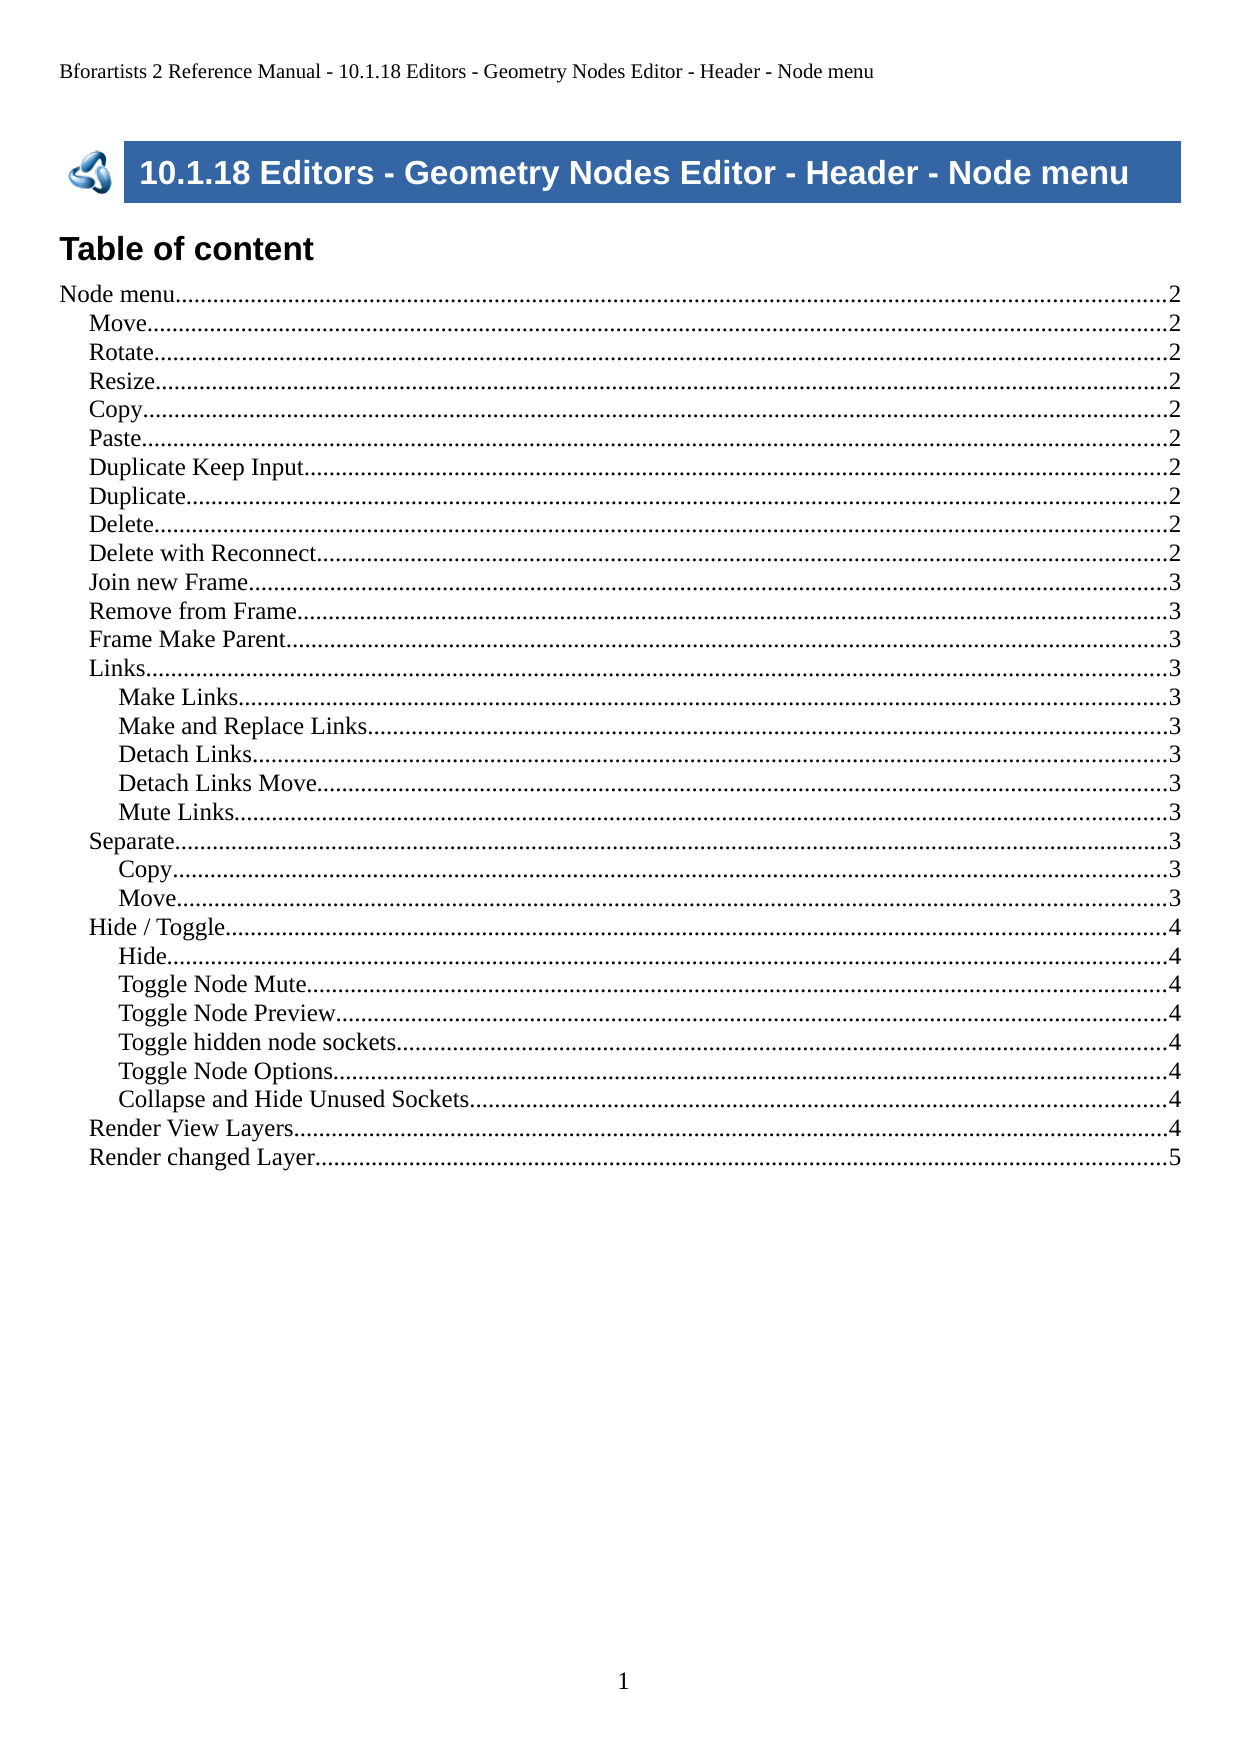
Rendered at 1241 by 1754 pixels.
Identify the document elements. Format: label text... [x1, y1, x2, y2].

text Move 2 [88, 308, 1181, 337]
text Hide / Toggle 4 [88, 912, 1181, 941]
text Move 3 [118, 883, 1181, 912]
text Mute Links 3 [118, 797, 1181, 826]
text Rotate 2 [88, 337, 1181, 366]
text Render View Layers 4 [88, 1113, 1181, 1142]
text Toggle Node Preview 4 [118, 998, 1181, 1027]
text Hide 4 [118, 941, 1181, 969]
text Collapse and Hide Unused Sockets 4 [118, 1084, 1181, 1113]
picture [65, 147, 114, 197]
text Toggle hidden node sockets 4 [118, 1027, 1181, 1056]
text Detach Links Move 3 [118, 768, 1181, 797]
text Duplicate 2 [88, 481, 1181, 509]
text Delete with Reconnect 2 [88, 538, 1181, 567]
table_header [59, 141, 124, 203]
text Delete 2 [88, 509, 1181, 538]
subtitle Table of content [59, 228, 1181, 267]
text Copy 2 [88, 394, 1181, 423]
text Copy 3 [118, 854, 1181, 883]
text Separate 3 [88, 826, 1181, 854]
text Remove from Frame 3 [88, 596, 1181, 624]
text Detach Links 3 [118, 739, 1181, 768]
text Links 3 [88, 653, 1181, 682]
text Node menu 2 [59, 279, 1181, 308]
text Toggle Node Mute 4 [118, 969, 1181, 998]
text Frame Make Parent 3 [88, 624, 1181, 653]
text Toggle Node Options 4 [118, 1056, 1181, 1084]
text Resize 2 [88, 366, 1181, 394]
text Make Links 3 [118, 682, 1181, 711]
table_header 10.1.18 Editors - Geometry Nodes Editor - Header - Node menu [124, 141, 1181, 203]
text Make and Replace Links 3 [118, 711, 1181, 739]
text Paste 2 [88, 423, 1181, 452]
text Join new Frame 3 [88, 567, 1181, 596]
text Duplicate Keep Input 2 [88, 452, 1181, 481]
text Render changed Layer 5 [88, 1142, 1181, 1171]
